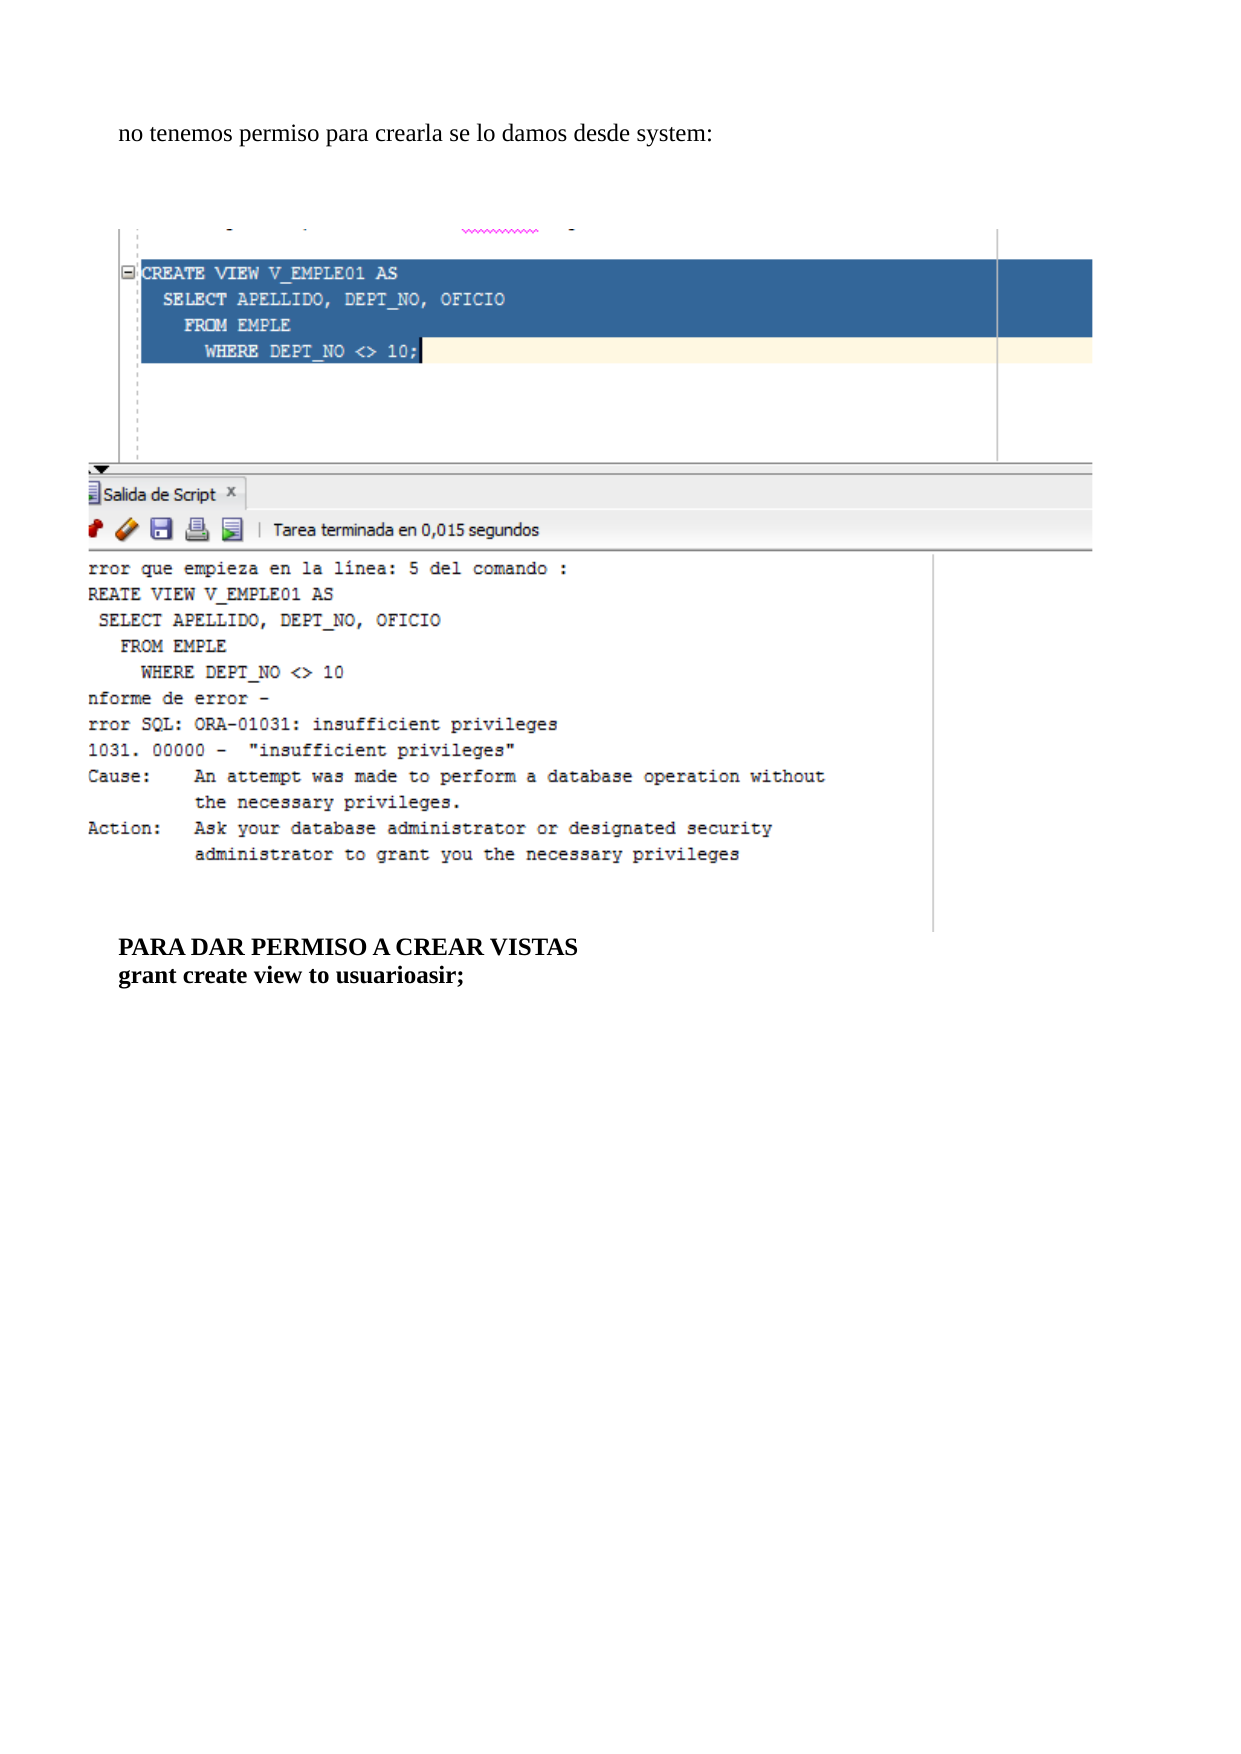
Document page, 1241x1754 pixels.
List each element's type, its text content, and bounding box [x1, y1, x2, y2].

text grant create view to usuarioasir; [118, 960, 1122, 989]
picture [88, 229, 1093, 932]
text PARA DAR PERMISO A CREAR VISTAS [118, 204, 1122, 960]
text no tenemos permiso para crearla se lo damos desde system: [118, 118, 1122, 147]
